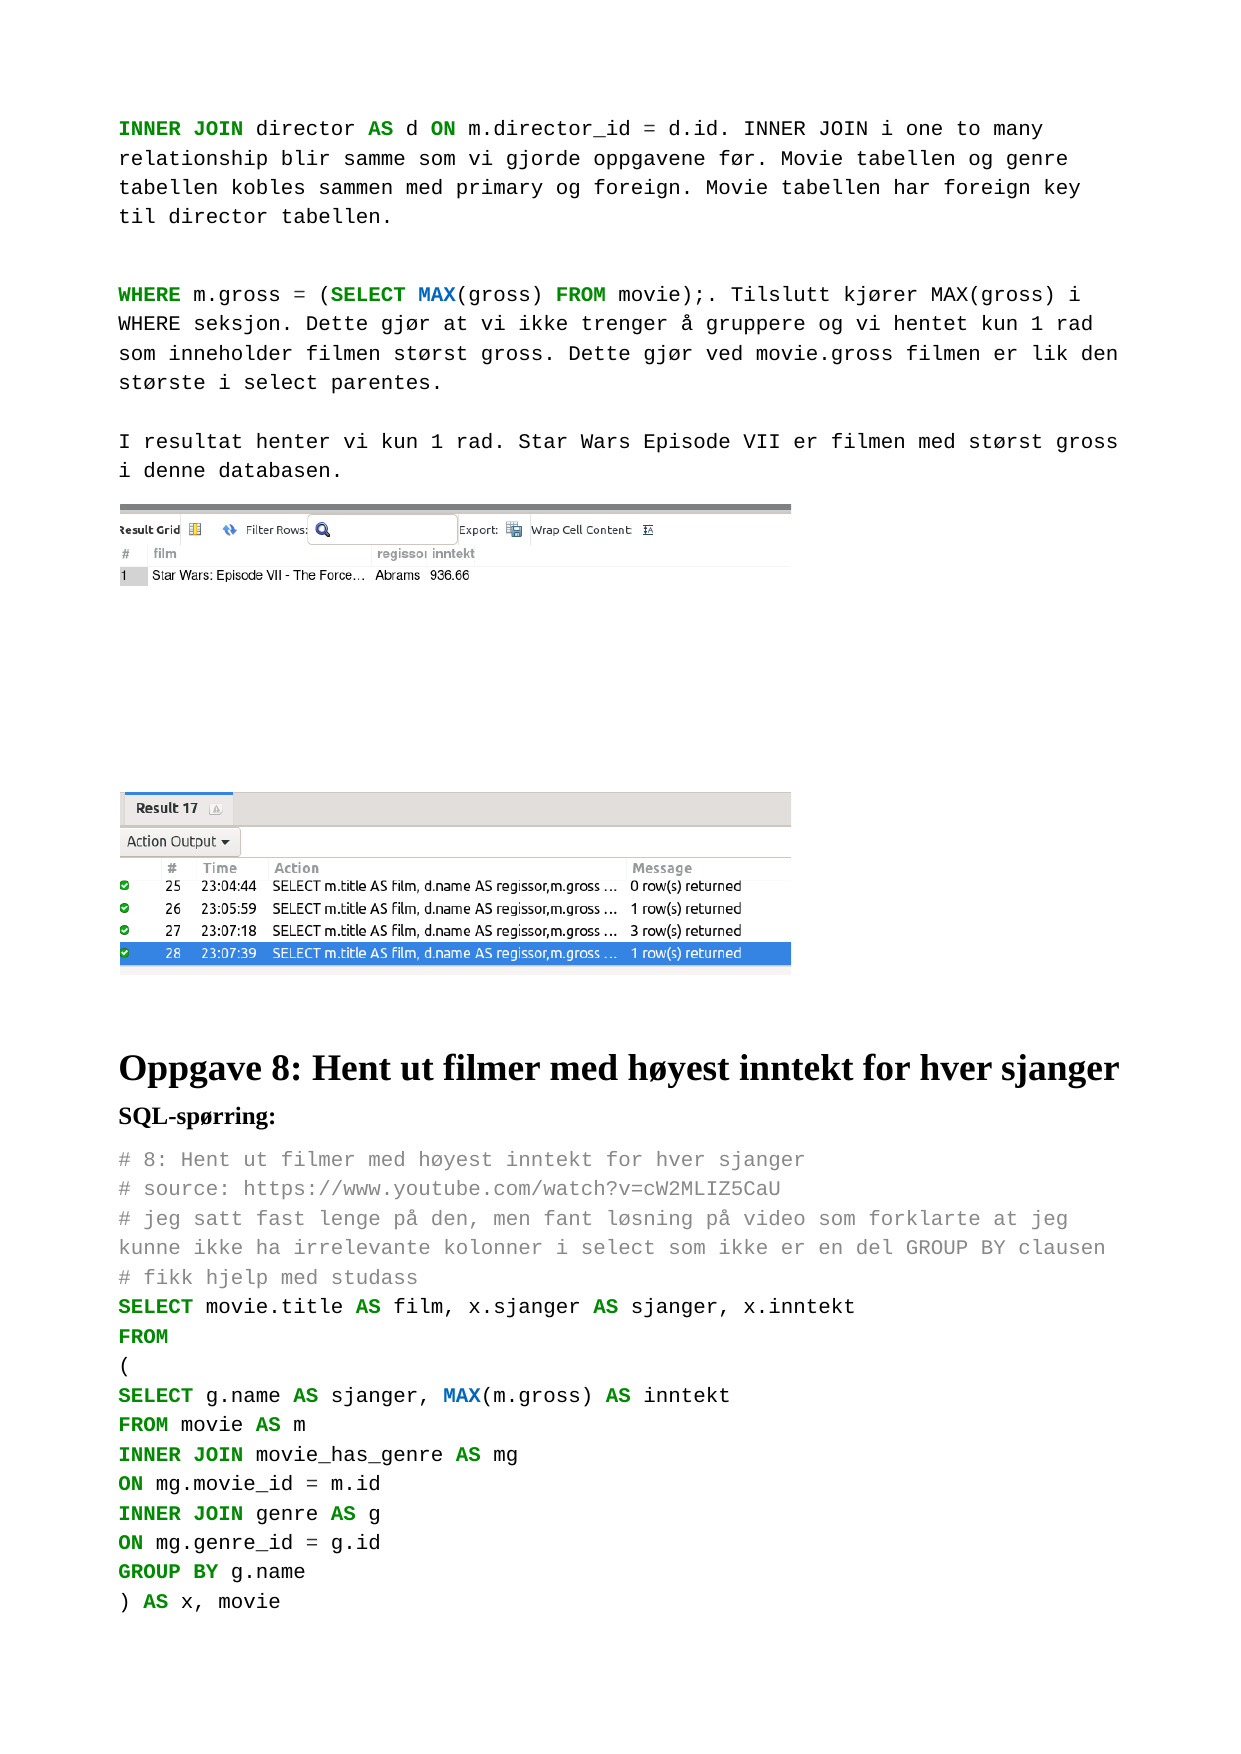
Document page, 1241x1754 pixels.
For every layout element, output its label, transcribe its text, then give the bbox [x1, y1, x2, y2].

picture [120, 504, 792, 975]
text ) AS x, movie [118, 1591, 1122, 1615]
text SQL-spørring: [118, 1101, 1122, 1130]
text ( [118, 1355, 1122, 1379]
text SELECT movie.title AS film, x.sjanger AS sjanger, x.inntekt [118, 1296, 1122, 1320]
text FROM movie AS m [118, 1414, 1122, 1438]
text # source: https://www.youtube.com/watch?v=cW2MLIZ5CaU [118, 1178, 1122, 1202]
text ON mg.movie_id = m.id [118, 1473, 1122, 1497]
text # 8: Hent ut filmer med høyest inntekt for hver sjanger [118, 1149, 1122, 1172]
subtitle Oppgave 8: Hent ut filmer med høyest inntekt for hver sjanger [118, 1046, 1122, 1089]
text # jeg satt fast lenge på den, men fant løsning på video som forklarte at jeg kunne ikke ha irrelevante kolonner i select som ikke er en del GROUP BY clausen [118, 1208, 1122, 1261]
text WHERE m.gross = (SELECT MAX(gross) FROM movie);. Tilslutt kjører MAX(gross) i WHERE seksjon. Dette gjør at vi ikke trenger å gruppere og vi hentet kun 1 rad som inneholder filmen størst gross. Dette gjør ved movie.gross filmen er lik den største i select parentes. [118, 284, 1122, 396]
text I resultat henter vi kun 1 rad. Star Wars Episode VII er filmen med størst gross i denne databasen. [118, 431, 1122, 484]
text # fikk hjelp med studass [118, 1267, 1122, 1290]
text SELECT g.name AS sjanger, MAX(m.gross) AS inntekt [118, 1385, 1122, 1408]
text INNER JOIN movie_has_genre AS mg [118, 1444, 1122, 1467]
text ON mg.genre_id = g.id [118, 1532, 1122, 1556]
text INNER JOIN director AS d ON m.director_id = d.id. INNER JOIN i one to many relationship blir samme som vi gjorde oppgavene før. Movie tabellen og genre tabellen kobles sammen med primary og foreign. Movie tabellen har foreign key til director tabellen. [118, 118, 1122, 230]
text GROUP BY g.name [118, 1562, 1122, 1585]
text INNER JOIN genre AS g [118, 1503, 1122, 1526]
text FROM [118, 1326, 1122, 1349]
